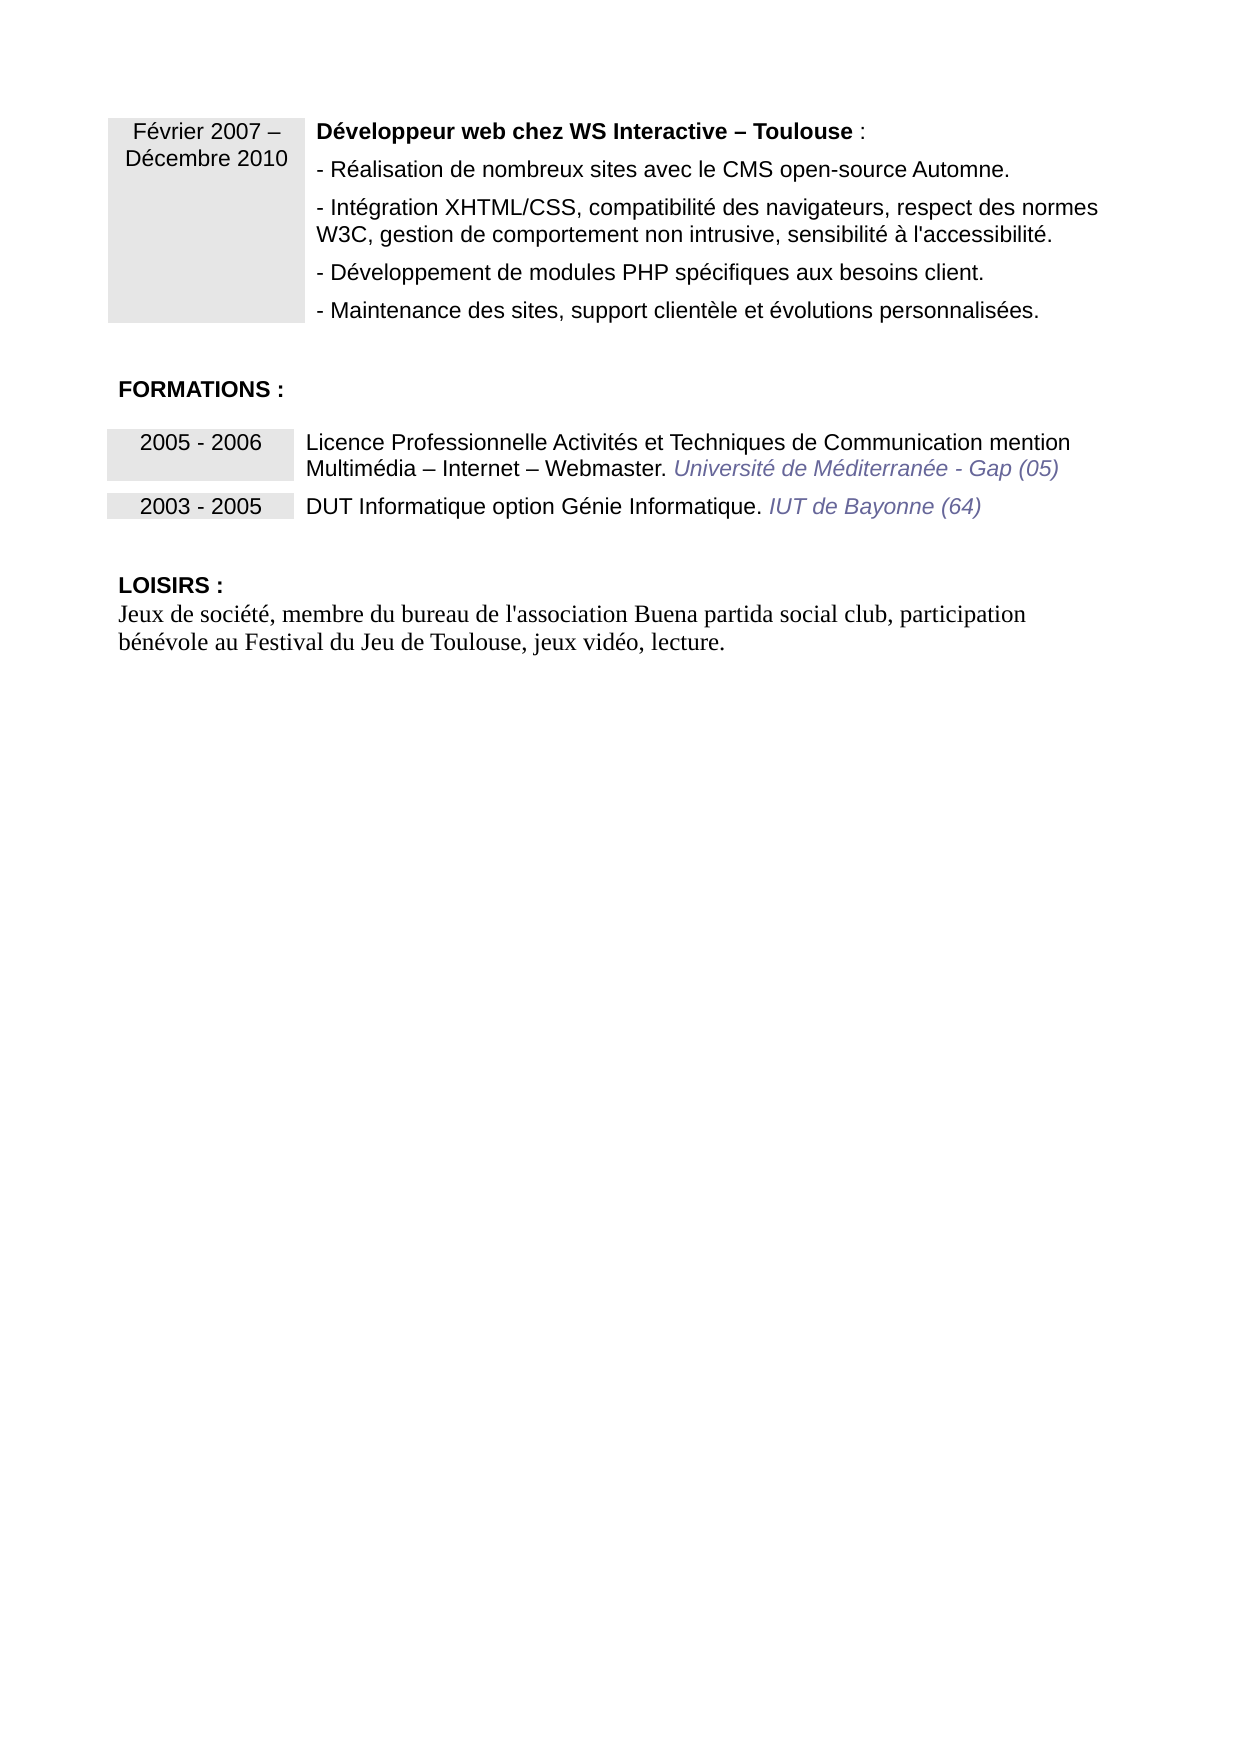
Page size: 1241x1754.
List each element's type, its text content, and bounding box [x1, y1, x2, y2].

table_cell [107, 481, 294, 493]
table_header 2005 - 2006 [107, 429, 294, 481]
text LOISIRS : [118, 572, 1122, 599]
table_header Février 2007 – Décembre 2010 [108, 118, 305, 323]
table_cell DUT Informatique option Génie Informatique. IUT de Bayonne (64) [294, 493, 1093, 519]
text Jeux de société, membre du bureau de l'association Buena partida social club, participation bénévole au Festival du Jeu de Toulouse, jeux vidéo, lecture. [118, 599, 1122, 656]
table_header Licence Professionnelle Activités et Techniques de Communication mention Multimédia – Internet – Webmaster. Université de Méditerranée - Gap (05) [294, 429, 1093, 481]
table_cell 2003 - 2005 [107, 493, 294, 519]
table_cell [294, 481, 1093, 493]
text FORMATIONS : [118, 376, 1122, 402]
table_header Développeur web chez WS Interactive – Toulouse : - Réalisation de nombreux sites avec le CMS open-source Automne. - Intégration XHTML/CSS, compatibilité des navigateurs, respect des normes W3C, gestion de comportement non intrusive, sensibilité à l'accessibilité. - Développement de modules PHP spécifiques aux besoins client. - Maintenance des sites, support clientèle et évolutions personnalisées. [305, 118, 1151, 323]
